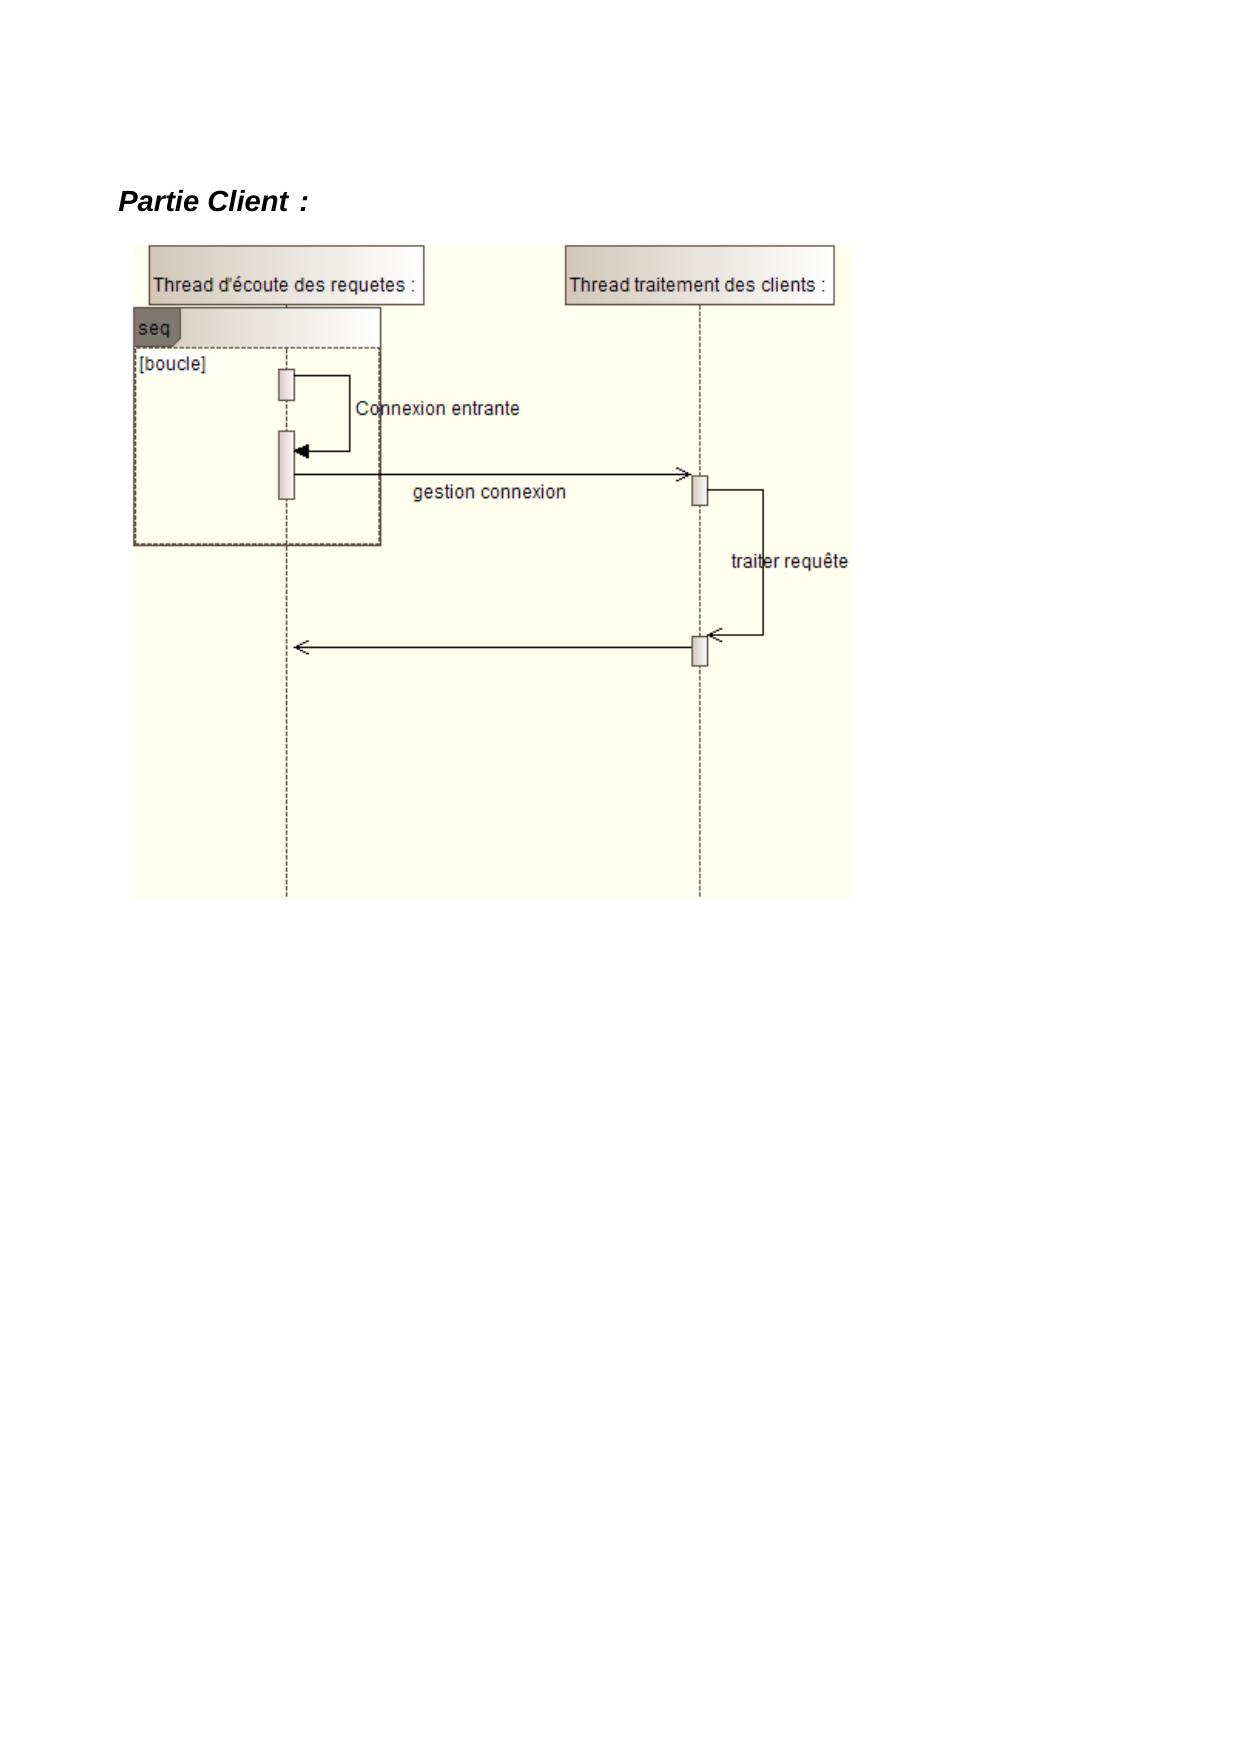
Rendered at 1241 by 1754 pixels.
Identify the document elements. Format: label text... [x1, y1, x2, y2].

subtitle Partie Client : [118, 184, 1122, 218]
